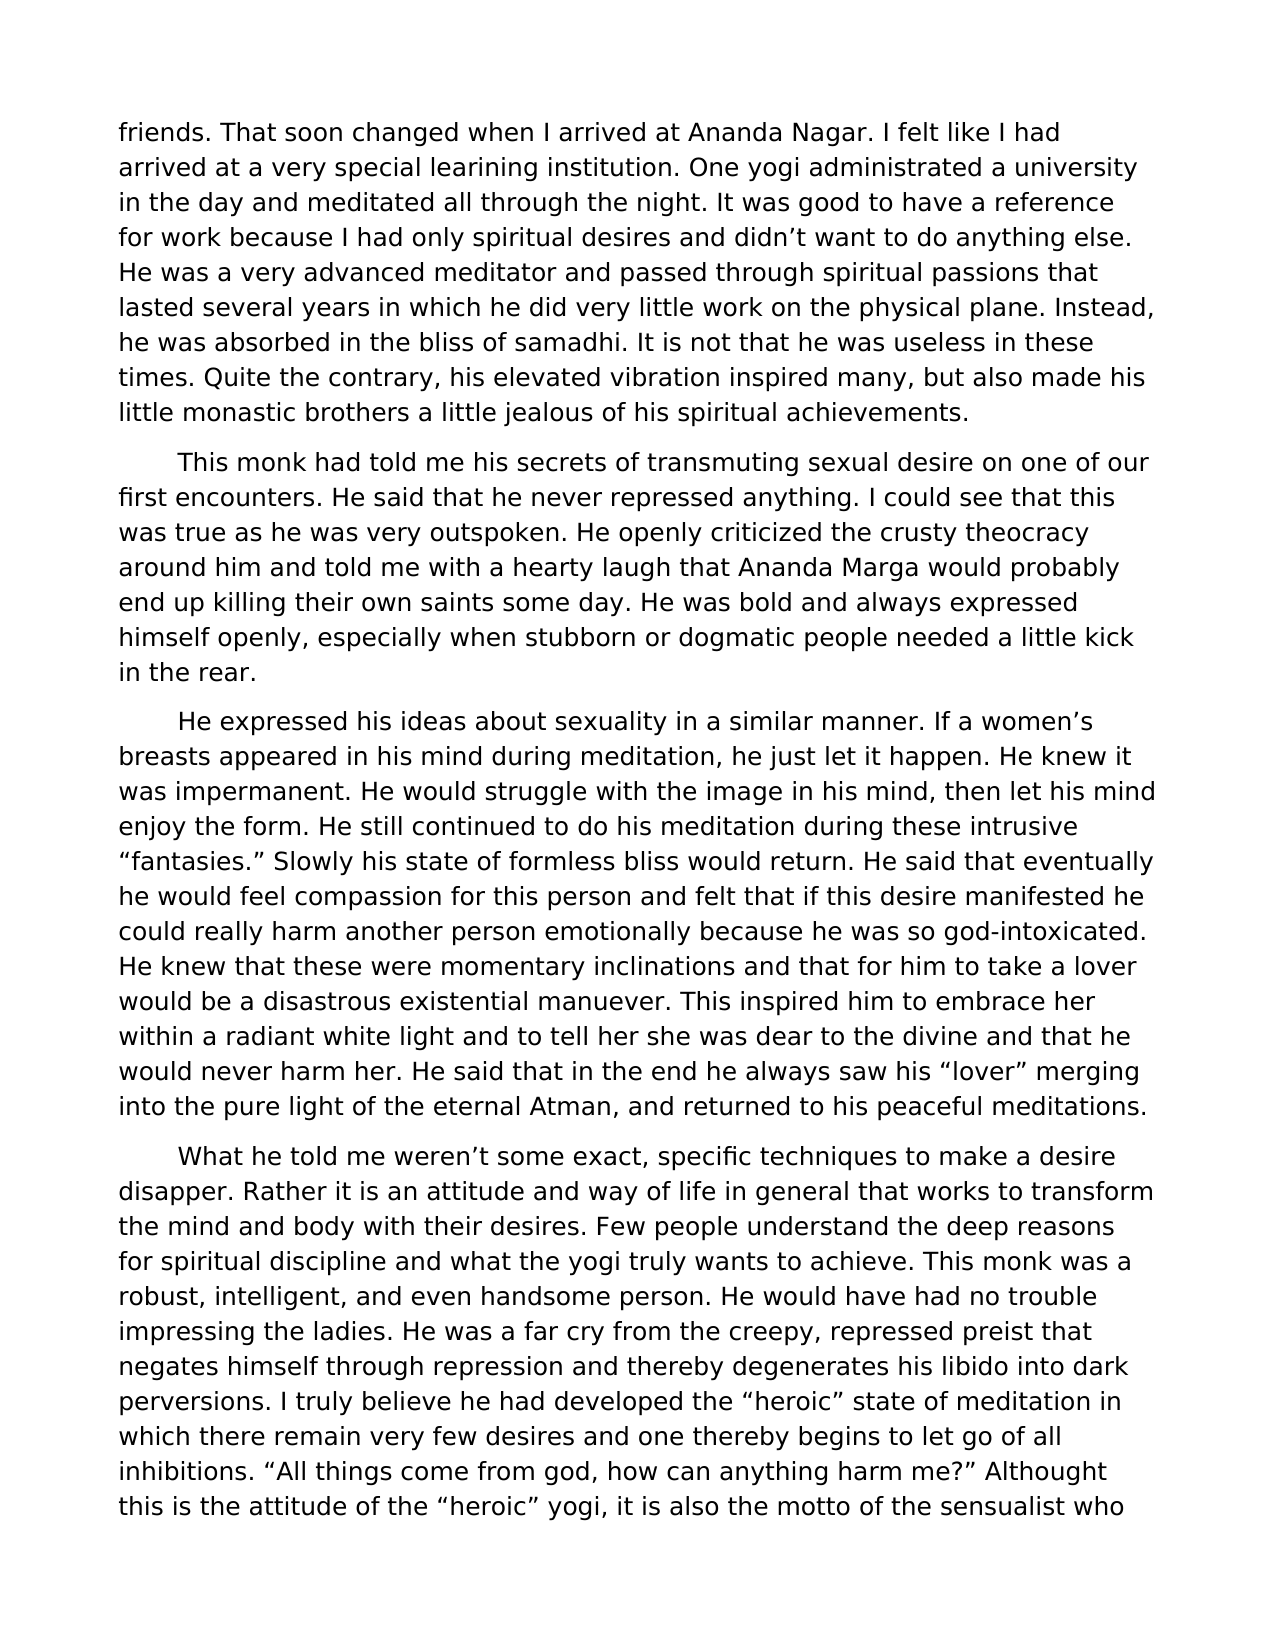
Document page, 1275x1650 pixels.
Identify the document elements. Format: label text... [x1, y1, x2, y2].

text This monk had told me his secrets of transmuting sexual desire on one of our first encounters. He said that he never repressed anything. I could see that this was true as he was very outspoken. He openly criticized the crusty theocracy around him and told me with a hearty laugh that Ananda Marga would probably end up killing their own saints some day. He was bold and always expressed himself openly, especially when stubborn or dogmatic people needed a little kick in the rear. [118, 448, 1157, 687]
text friends. That soon changed when I arrived at Ananda Nagar. I felt like I had arrived at a very special learining institution. One yogi administrated a university in the day and meditated all through the night. It was good to have a reference for work because I had only spiritual desires and didn’t want to do anything else. He was a very advanced meditator and passed through spiritual passions that lasted several years in which he did very little work on the physical plane. Instead, he was absorbed in the bliss of samadhi. It is not that he was useless in these times. Quite the contrary, his elevated vibration inspired many, but also made his little monastic brothers a little jealous of his spiritual achievements. [118, 118, 1157, 427]
text He expressed his ideas about sexuality in a similar manner. If a women’s breasts appeared in his mind during meditation, he just let it happen. He knew it was impermanent. He would struggle with the image in his mind, then let his mind enjoy the form. He still continued to do his meditation during these intrusive “fantasies.” Slowly his state of formless bliss would return. He said that eventually he would feel compassion for this person and felt that if this desire manifested he could really harm another person emotionally because he was so god-intoxicated. He knew that these were momentary inclinations and that for him to take a lover would be a disastrous existential manuever. This inspired him to embrace her within a radiant white light and to tell her she was dear to the divine and that he would never harm her. He said that in the end he always saw his “lover” merging into the pure light of the eternal Atman, and returned to his peaceful meditations. [118, 707, 1157, 1121]
text What he told me weren’t some exact, specific techniques to make a desire disapper. Rather it is an attitude and way of life in general that works to transform the mind and body with their desires. Few people understand the deep reasons for spiritual discipline and what the yogi truly wants to achieve. This monk was a robust, intelligent, and even handsome person. He would have had no trouble impressing the ladies. He was a far cry from the creepy, repressed preist that negates himself through repression and thereby degenerates his libido into dark perversions. I truly believe he had developed the “heroic” state of meditation in which there remain very few desires and one thereby begins to let go of all inhibitions. “All things come from god, how can anything harm me?” Althought this is the attitude of the “heroic” yogi, it is also the motto of the sensualist who [118, 1142, 1157, 1521]
